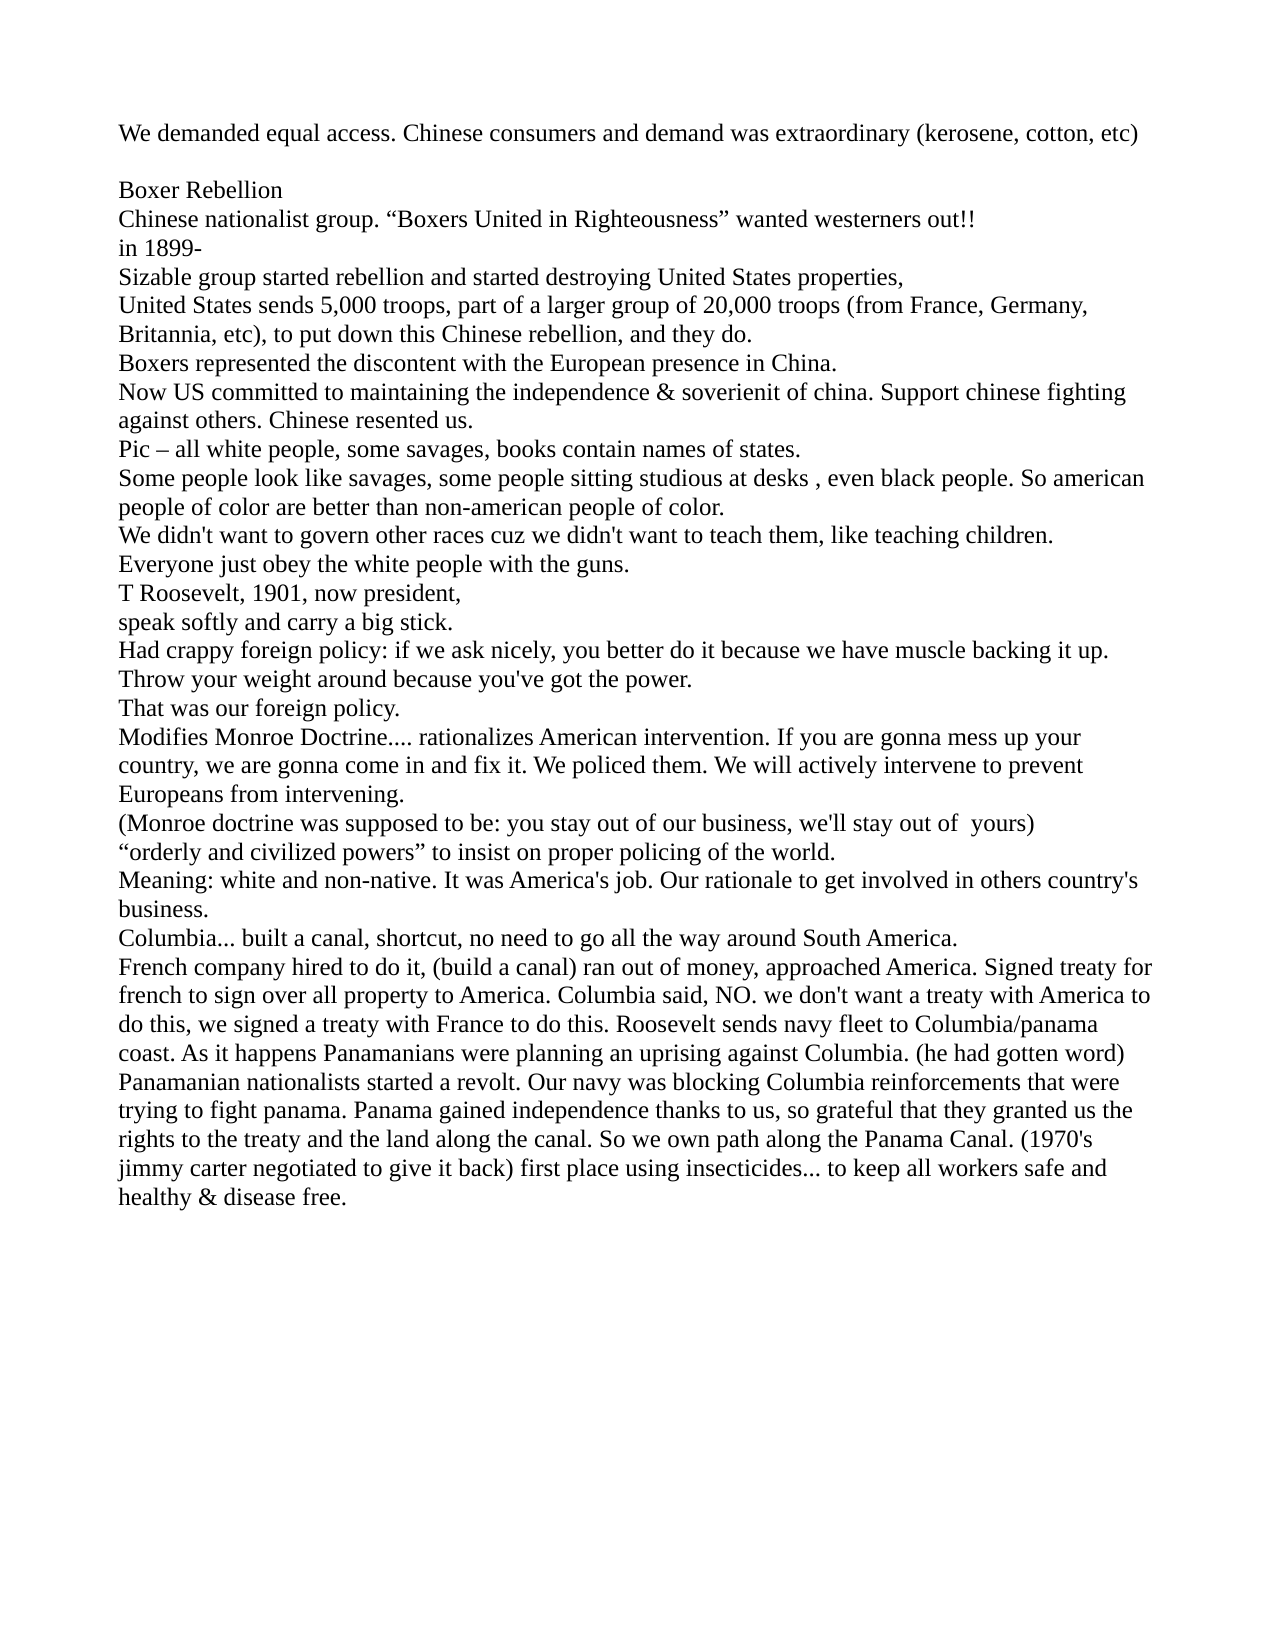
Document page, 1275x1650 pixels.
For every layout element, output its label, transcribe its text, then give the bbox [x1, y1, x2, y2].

text in 1899- [118, 233, 1157, 262]
text Pic – all white people, some savages, books contain names of states. [118, 434, 1157, 463]
text French company hired to do it, (build a canal) ran out of money, approached America. Signed treaty for french to sign over all property to America. Columbia said, NO. we don't want a treaty with America to do this, we signed a treaty with France to do this. Roosevelt sends navy fleet to Columbia/panama coast. As it happens Panamanians were planning an uprising against Columbia. (he had gotten word) Panamanian nationalists started a revolt. Our navy was blocking Columbia reinforcements that were trying to fight panama. Panama gained independence thanks to us, so grateful that they granted us the rights to the treaty and the land along the canal. So we own path along the Panama Canal. (1970's jimmy carter negotiated to give it back) first place using insecticides... to keep all workers safe and healthy & disease free. [118, 952, 1157, 1211]
text “orderly and civilized powers” to insist on proper policing of the world. [118, 837, 1157, 866]
text Columbia... built a canal, shortcut, no need to go all the way around South America. [118, 923, 1157, 952]
text Chinese nationalist group. “Boxers United in Righteousness” wanted westerners out!! [118, 204, 1157, 233]
text Sizable group started rebellion and started destroying United States properties, [118, 262, 1157, 291]
text Now US committed to maintaining the independence & soverienit of china. Support chinese fighting against others. Chinese resented us. [118, 377, 1157, 434]
text Boxers represented the discontent with the European presence in China. [118, 348, 1157, 377]
text (Monroe doctrine was supposed to be: you stay out of our business, we'll stay out of yours) [118, 808, 1157, 837]
text speak softly and carry a big stick. [118, 607, 1157, 636]
text That was our foreign policy. [118, 693, 1157, 722]
text We didn't want to govern other races cuz we didn't want to teach them, like teaching children. [118, 521, 1157, 549]
text United States sends 5,000 troops, part of a larger group of 20,000 troops (from France, Germany, Britannia, etc), to put down this Chinese rebellion, and they do. [118, 291, 1157, 348]
text Had crappy foreign policy: if we ask nicely, you better do it because we have muscle backing it up. Throw your weight around because you've got the power. [118, 636, 1157, 693]
text Modifies Monroe Doctrine.... rationalizes American intervention. If you are gonna mess up your country, we are gonna come in and fix it. We policed them. We will actively intervene to prevent Europeans from intervening. [118, 722, 1157, 808]
text Meaning: white and non-native. It was America's job. Our rationale to get involved in others country's business. [118, 866, 1157, 923]
text Boxer Rebellion [118, 176, 1157, 204]
text We demanded equal access. Chinese consumers and demand was extraordinary (kerosene, cotton, etc) [118, 118, 1157, 147]
text Everyone just obey the white people with the guns. [118, 549, 1157, 578]
text Some people look like savages, some people sitting studious at desks , even black people. So american people of color are better than non-american people of color. [118, 463, 1157, 521]
text T Roosevelt, 1901, now president, [118, 578, 1157, 607]
